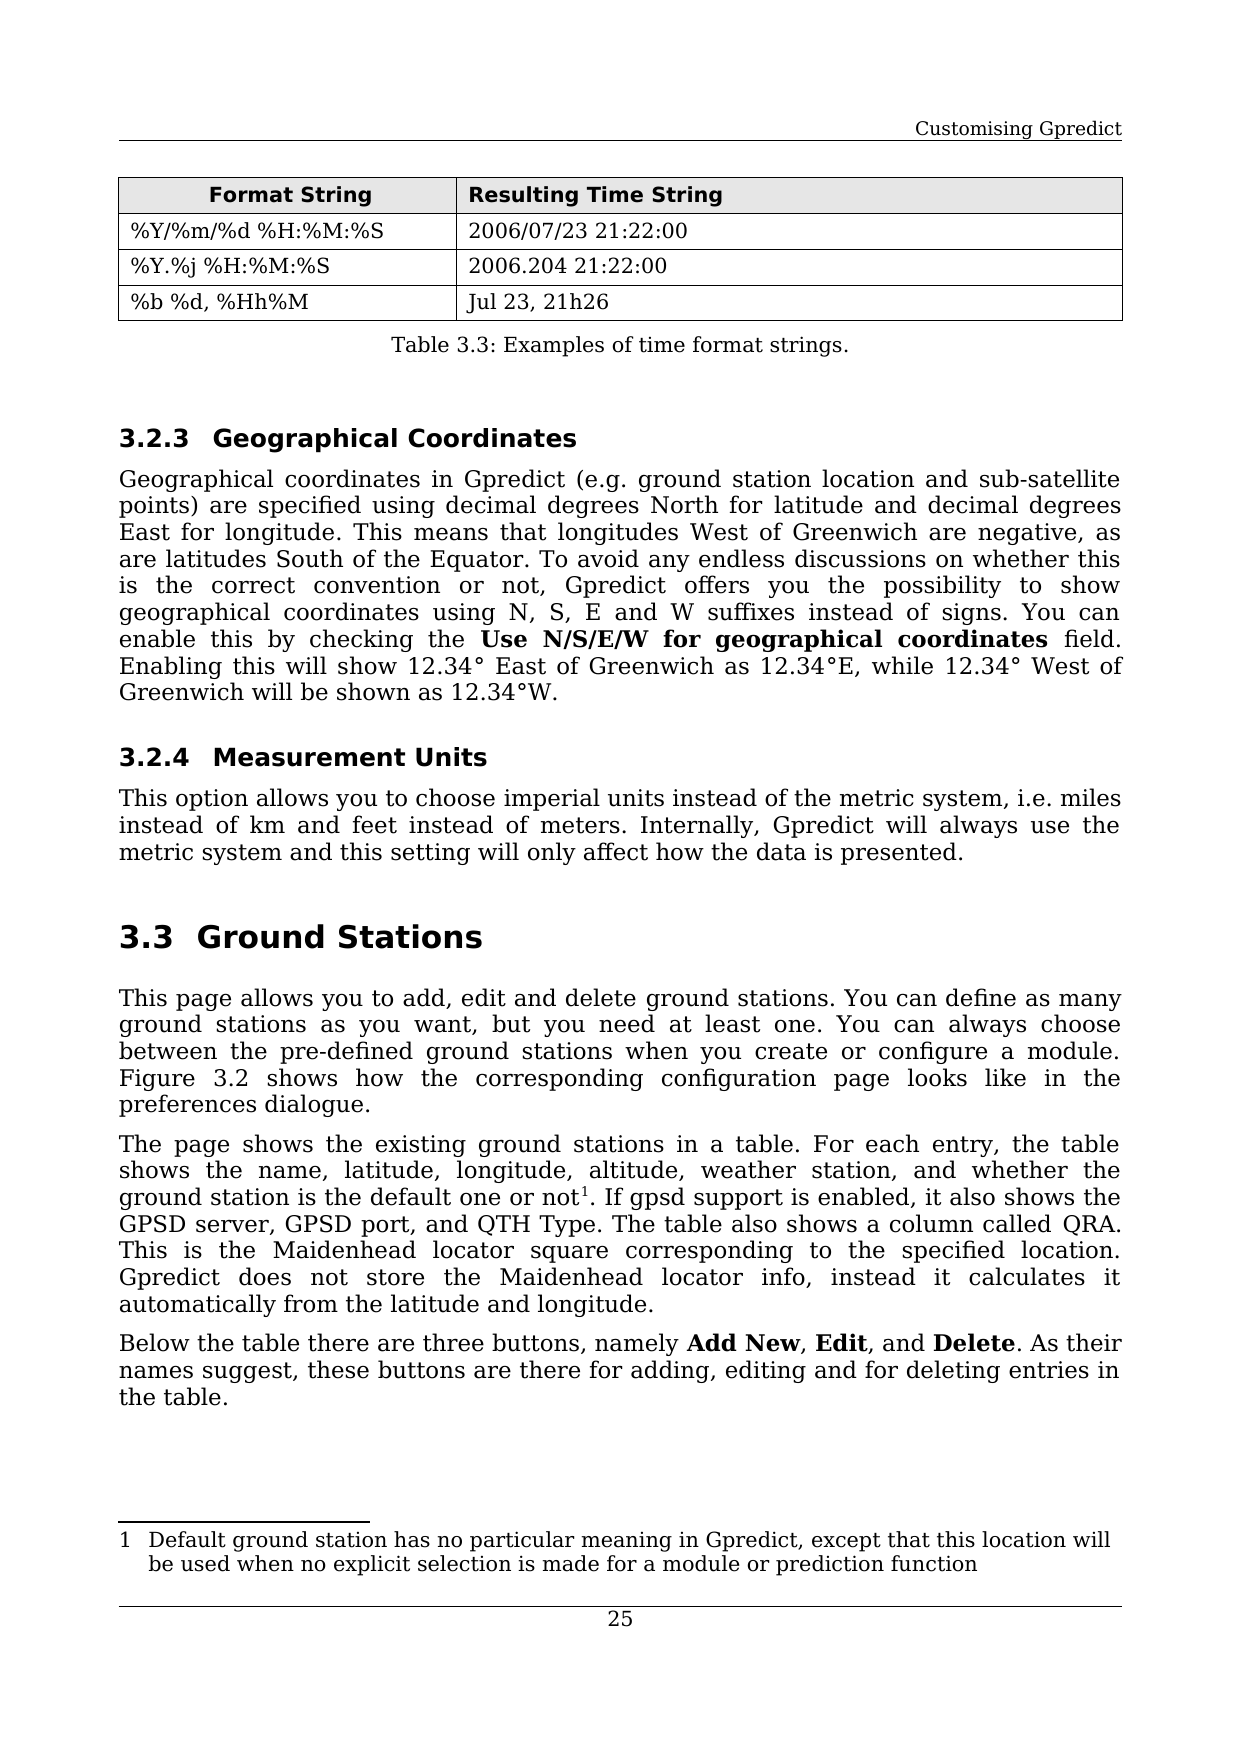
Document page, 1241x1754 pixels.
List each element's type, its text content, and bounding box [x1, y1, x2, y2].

table_cell %Y/%m/%d %H:%M:%S [119, 214, 456, 249]
text Table 3.3: Examples of time format strings. [118, 333, 1122, 357]
table_cell 2006.204 21:22:00 [457, 250, 1122, 284]
table_header Resulting Time String [457, 178, 1122, 213]
text Below the table there are three buttons, namely Add New, Edit, and Delete. As their names suggest, these buttons are there for adding, editing and for deleting entries in the table. [118, 1330, 1122, 1410]
table_cell Jul 23, 21h26 [457, 286, 1122, 320]
table_cell %b %d, %Hh%M [119, 286, 456, 320]
table_cell 2006/07/23 21:22:00 [457, 214, 1122, 249]
subtitle Measurement Units [118, 744, 1122, 773]
table_cell %Y.%j %H:%M:%S [119, 250, 456, 284]
subtitle Ground Stations [118, 919, 1122, 956]
text The page shows the existing ground stations in a table. For each entry, the table shows the name, latitude, longitude, altitude, weather station, and whether the ground station is the default one or not. If gpsd support is enabled, it also shows the GPSD server, GPSD port, and QTH Type. The table also shows a column called QRA. This is the Maidenhead locator square corresponding to the specified location. Gpredict does not store the Maidenhead locator info, instead it calculates it automatically from the latitude and longitude. [118, 1131, 1122, 1317]
text This page allows you to add, edit and delete ground stations. You can define as many ground stations as you want, but you need at least one. You can always choose between the pre-defined ground stations when you create or configure a module. Figure 3.2 shows how the corresponding configuration page looks like in the preferences dialogue. [118, 985, 1122, 1118]
text This option allows you to choose imperial units instead of the metric system, i.e. miles instead of km and feet instead of meters. Internally, Gpredict will always use the metric system and this setting will only affect how the data is presented. [118, 785, 1122, 865]
table_header Format String [119, 178, 456, 213]
text Geographical coordinates in Gpredict (e.g. ground station location and sub-satellite points) are specified using decimal degrees North for latitude and decimal degrees East for longitude. This means that longitudes West of Greenwich are negative, as are latitudes South of the Equator. To avoid any endless discussions on whether this is the correct convention or not, Gpredict offers you the possibility to show geographical coordinates using N, S, E and W suffixes instead of signs. You can enable this by checking the Use N/S/E/W for geographical coordinates field. Enabling this will show 12.34° East of Greenwich as 12.34°E, while 12.34° West of Greenwich will be shown as 12.34°W. [118, 466, 1122, 706]
text Default ground station has no particular meaning in Gpredict, except that this location will be used when no explicit selection is made for a module or prediction function [118, 1528, 1122, 1576]
subtitle Geographical Coordinates [118, 424, 1122, 453]
